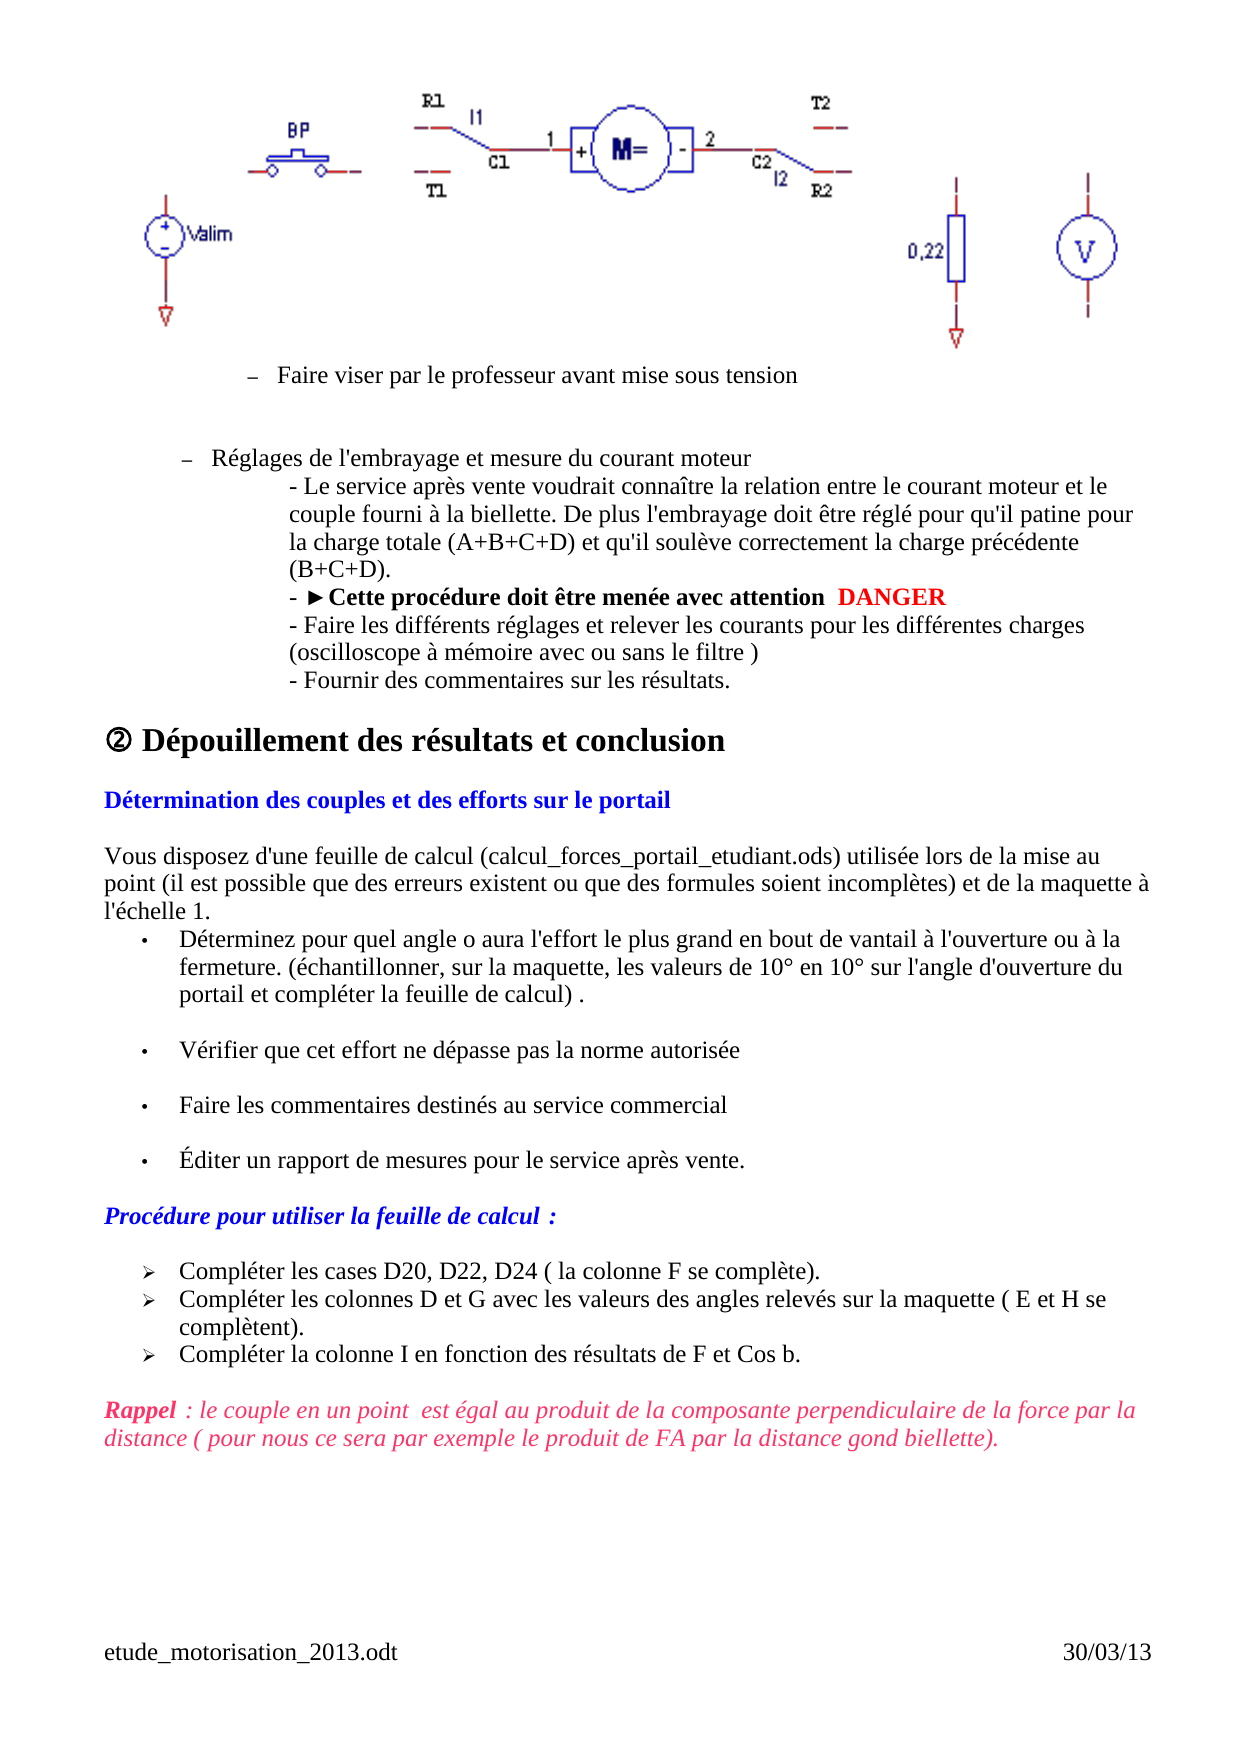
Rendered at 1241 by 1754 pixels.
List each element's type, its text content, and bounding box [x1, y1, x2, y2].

text  Dépouillement des résultats et conclusion [104, 722, 1152, 759]
list Déterminez pour quel angle o aura l'effort le plus grand en bout de vantail à l'ouverture ou à la fermeture. (échantillonner, sur la maquette, les valeurs de 10° en 10° sur l'angle d'ouverture du portail et compléter la feuille de calcul) . [141, 925, 1152, 1008]
list - Le service après vente voudrait connaître la relation entre le courant moteur et le couple fourni à la biellette. De plus l'embrayage doit être réglé pour qu'il patine pour la charge totale (A+B+C+D) et qu'il soulève correctement la charge précédente (B+C+D). [259, 472, 1152, 583]
list Compléter les cases D20, D22, D24 ( la colonne F se complète). [141, 1257, 1152, 1285]
list Compléter les colonnes D et G avec les valeurs des angles relevés sur la maquette ( E et H se complètent). [141, 1285, 1152, 1341]
text Procédure pour utiliser la feuille de calcul : [104, 1202, 1152, 1230]
list Faire les commentaires destinés au service commercial [141, 1091, 1152, 1119]
list Vérifier que cet effort ne dépasse pas la norme autorisée [141, 1036, 1152, 1063]
list Compléter la colonne I en fonction des résultats de F et Cos b. [141, 1341, 1152, 1368]
list Réglages de l'embrayage et mesure du courant moteur [182, 444, 1152, 472]
picture [133, 88, 1122, 362]
text Vous disposez d'une feuille de calcul (calcul_forces_portail_etudiant.ods) utilisée lors de la mise au point (il est possible que des erreurs existent ou que des formules soient incomplètes) et de la maquette à l'échelle 1. [104, 842, 1152, 925]
list Faire viser par le professeur avant mise sous tension [247, 88, 1152, 389]
list - ►Cette procédure doit être menée avec attention DANGER [259, 583, 1152, 611]
text Rappel : le couple en un point est égal au produit de la composante perpendiculaire de la force par la distance ( pour nous ce sera par exemple le produit de FA par la distance gond biellette). [104, 1396, 1152, 1451]
text Détermination des couples et des efforts sur le portail [104, 786, 1152, 814]
list - Fournir des commentaires sur les résultats. [259, 666, 1152, 694]
list Éditer un rapport de mesures pour le service après vente. [141, 1147, 1152, 1174]
list - Faire les différents réglages et relever les courants pour les différentes charges (oscilloscope à mémoire avec ou sans le filtre ) [259, 611, 1152, 666]
